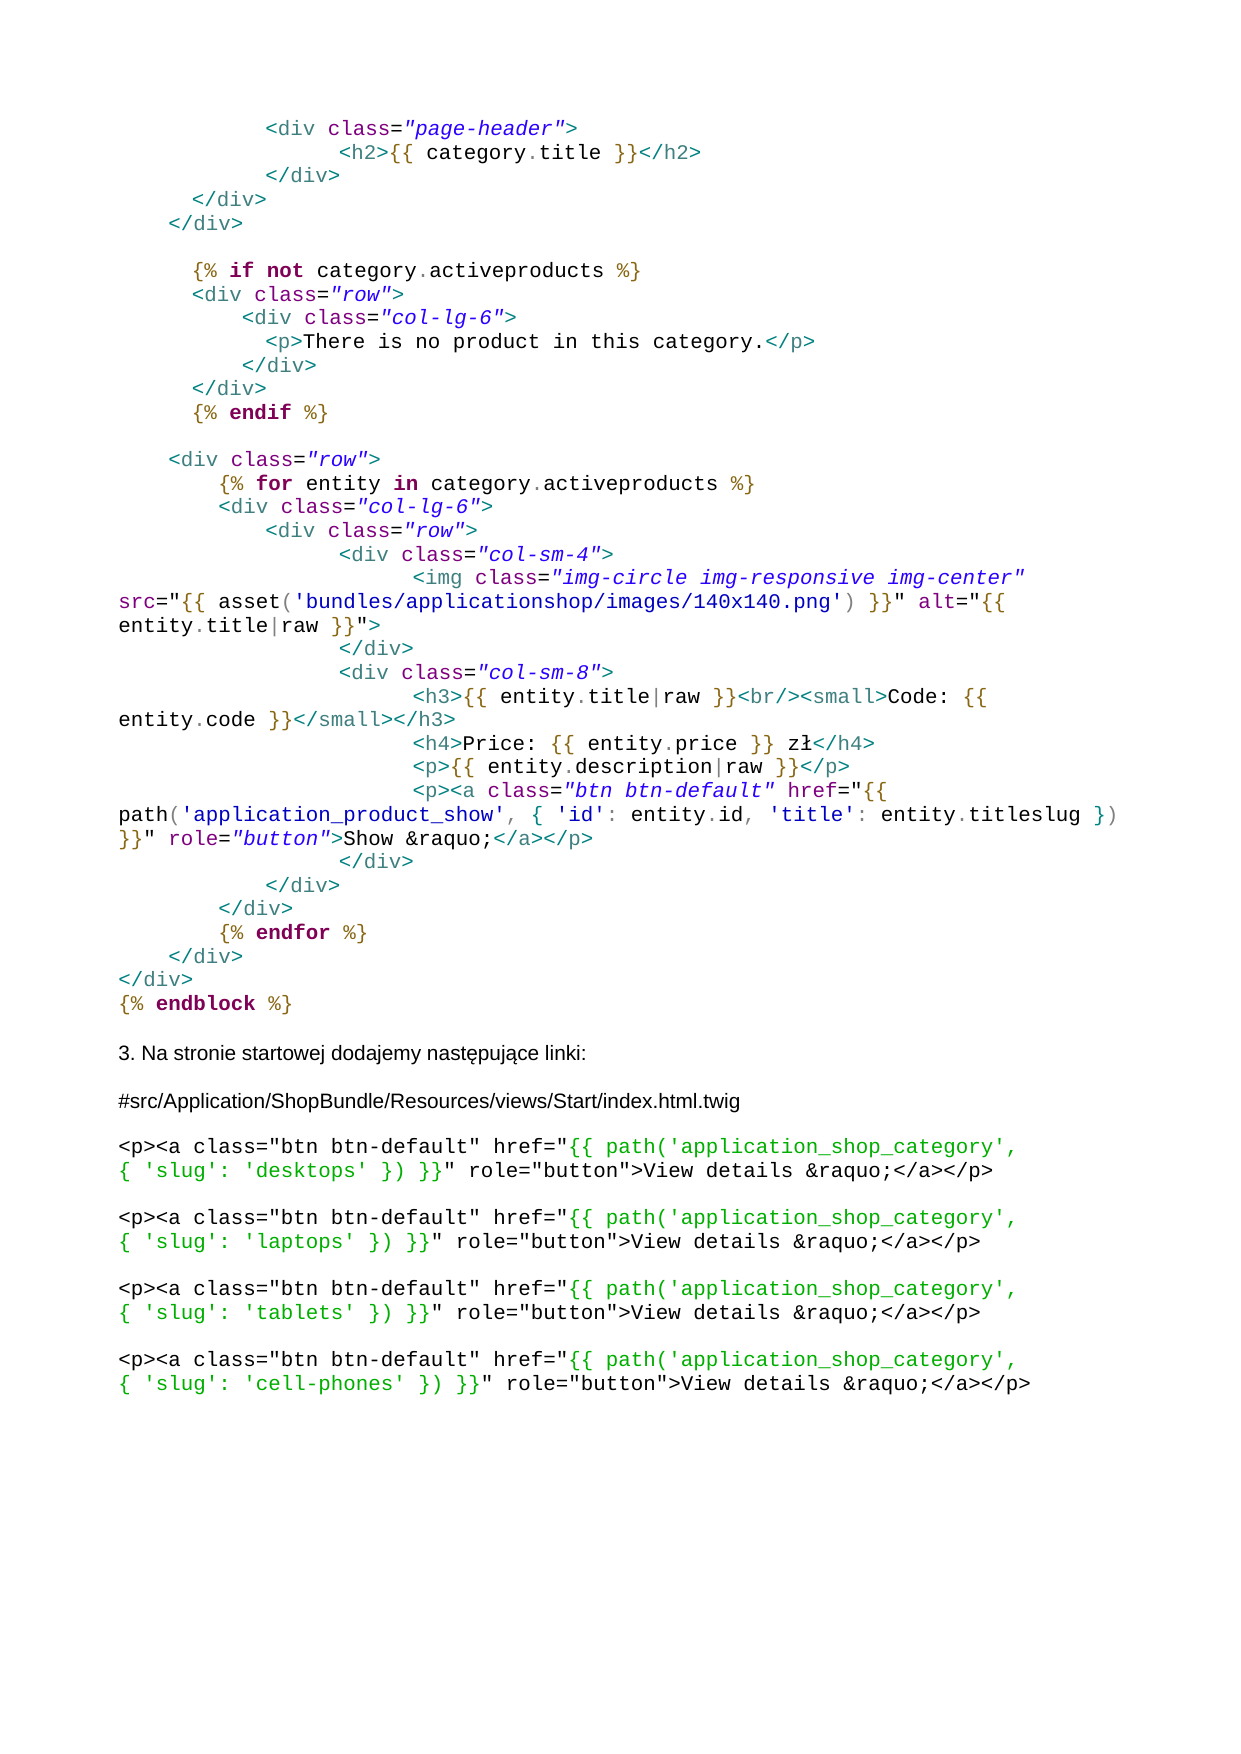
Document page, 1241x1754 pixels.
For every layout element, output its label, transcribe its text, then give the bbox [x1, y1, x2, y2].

text <img class="img-circle img-responsive img-center" src="{{ asset('bundles/applicationshop/images/140x140.png') }}" alt="{{ entity.title|raw }}"> [118, 567, 1122, 638]
text </div> [118, 213, 1122, 236]
text 3. Na stronie startowej dodajemy następujące linki: [118, 1041, 1122, 1064]
text <h3>{{ entity.title|raw }}<br/><small>Code: {{ entity.code }}</small></h3> [118, 686, 1122, 733]
text <p><a class="btn btn-default" href="{{ path('application_shop_category', { 'slug': 'desktops' }) }}" role="button">View details &raquo;</a></p> [118, 1136, 1122, 1184]
text <p><a class="btn btn-default" href="{{ path('application_shop_category', { 'slug': 'laptops' }) }}" role="button">View details &raquo;</a></p> [118, 1207, 1122, 1255]
text #src/Application/ShopBundle/Resources/views/Start/index.html.twig [118, 1088, 1122, 1112]
text <p><a class="btn btn-default" href="{{ path('application_product_show', { 'id': entity.id, 'title': entity.titleslug }) }}" role="button">Show &raquo;</a></p> [118, 780, 1122, 851]
text <div class="col-sm-8"> [118, 662, 1122, 686]
text {% if not category.activeproducts %} [118, 260, 1122, 284]
text <p>{{ entity.description|raw }}</p> [118, 757, 1122, 780]
text </div> [118, 969, 1122, 993]
text </div> [118, 898, 1122, 922]
text </div> [118, 165, 1122, 189]
text {% endfor %} [118, 922, 1122, 946]
text </div> [118, 638, 1122, 662]
text </div> [118, 354, 1122, 378]
text {% endblock %} [118, 993, 1122, 1017]
text <div class="page-header"> [118, 118, 1122, 142]
text <div class="col-sm-4"> [118, 544, 1122, 567]
text </div> [118, 189, 1122, 213]
text </div> [118, 378, 1122, 402]
text <div class="col-lg-6"> [118, 496, 1122, 520]
text <p><a class="btn btn-default" href="{{ path('application_shop_category', { 'slug': 'tablets' }) }}" role="button">View details &raquo;</a></p> [118, 1278, 1122, 1326]
text <div class="row"> [118, 284, 1122, 307]
text <div class="row"> [118, 449, 1122, 473]
text <div class="col-lg-6"> [118, 307, 1122, 331]
text {% endif %} [118, 402, 1122, 426]
text </div> [118, 946, 1122, 969]
text <p><a class="btn btn-default" href="{{ path('application_shop_category', { 'slug': 'cell-phones' }) }}" role="button">View details &raquo;</a></p> [118, 1349, 1122, 1397]
text <p>There is no product in this category.</p> [118, 331, 1122, 354]
text </div> [118, 875, 1122, 898]
text <h4>Price: {{ entity.price }} zł</h4> [118, 733, 1122, 757]
text <div class="row"> [118, 520, 1122, 544]
text {% for entity in category.activeproducts %} [118, 473, 1122, 496]
text <h2>{{ category.title }}</h2> [118, 142, 1122, 165]
text </div> [118, 851, 1122, 875]
